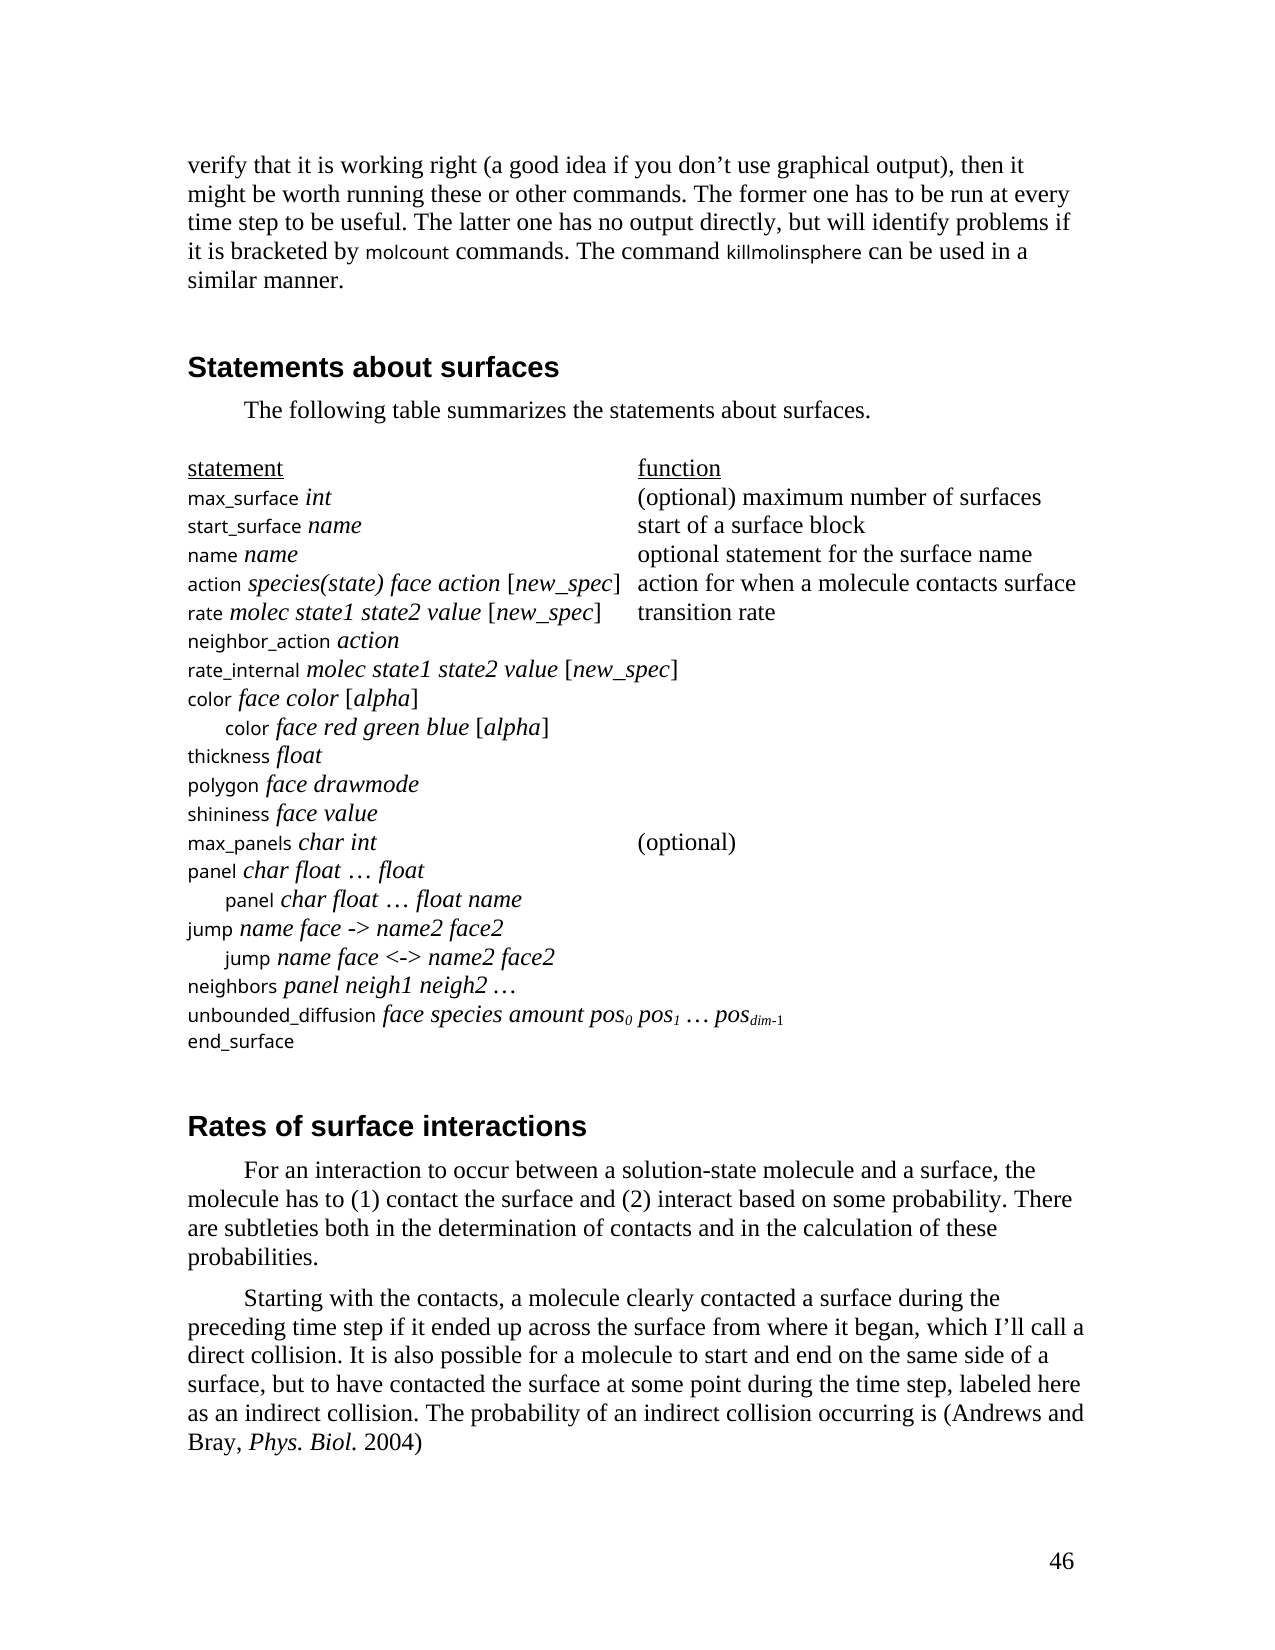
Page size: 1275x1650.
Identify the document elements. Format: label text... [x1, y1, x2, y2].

text action species(state) face action [new_spec] action for when a molecule contacts surface [187, 568, 1087, 597]
text neighbors panel neigh1 neigh2 … [187, 971, 1087, 999]
text shininess face value [187, 798, 1087, 827]
text rate_internal molec state1 state2 value [new_spec] [187, 654, 1087, 683]
text panel char float … float name [187, 884, 1087, 913]
text jump name face <-> name2 face2 [187, 942, 1087, 971]
text panel char float … float [187, 856, 1087, 884]
text start_surface name start of a surface block [187, 511, 1087, 539]
subtitle Rates of surface interactions [187, 1109, 1087, 1143]
text name name optional statement for the surface name [187, 539, 1087, 568]
text For an interaction to occur between a solution-state molecule and a surface, the molecule has to (1) contact the surface and (2) interact based on some probability. There are subtleties both in the determination of contacts and in the calculation of these probabilities. [187, 1156, 1087, 1271]
text statement function [187, 453, 1087, 482]
text max_surface int (optional) maximum number of surfaces [187, 482, 1087, 511]
text rate molec state1 state2 value [new_spec] transition rate [187, 597, 1087, 626]
subtitle Statements about surfaces [187, 349, 1087, 383]
text thickness float [187, 741, 1087, 769]
text color face red green blue [alpha] [187, 712, 1087, 741]
text Starting with the contacts, a molecule clearly contacted a surface during the preceding time step if it ended up across the surface from where it began, which I’ll call a direct collision. It is also possible for a molecule to start and end on the same side of a surface, but to have contacted the surface at some point during the time step, labeled here as an indirect collision. The probability of an indirect collision occurring is (Andrews and Bray, Phys. Biol. 2004) [187, 1283, 1087, 1456]
text verify that it is working right (a good idea if you don’t use graphical output), then it might be worth running these or other commands. The former one has to be run at every time step to be useful. The latter one has no output directly, but will identify problems if it is bracketed by molcount commands. The command killmolinsphere can be used in a similar manner. [187, 150, 1087, 294]
text polygon face drawmode [187, 769, 1087, 798]
text color face color [alpha] [187, 683, 1087, 712]
text The following table summarizes the statements about surfaces. [187, 396, 1087, 424]
text unbounded_diffusion face species amount pos0 pos1 … posdim-1 [187, 999, 1087, 1028]
text neighbor_action action [187, 626, 1087, 654]
text end_surface [187, 1028, 1087, 1054]
text max_panels char int (optional) [187, 827, 1087, 856]
text jump name face -> name2 face2 [187, 913, 1087, 942]
